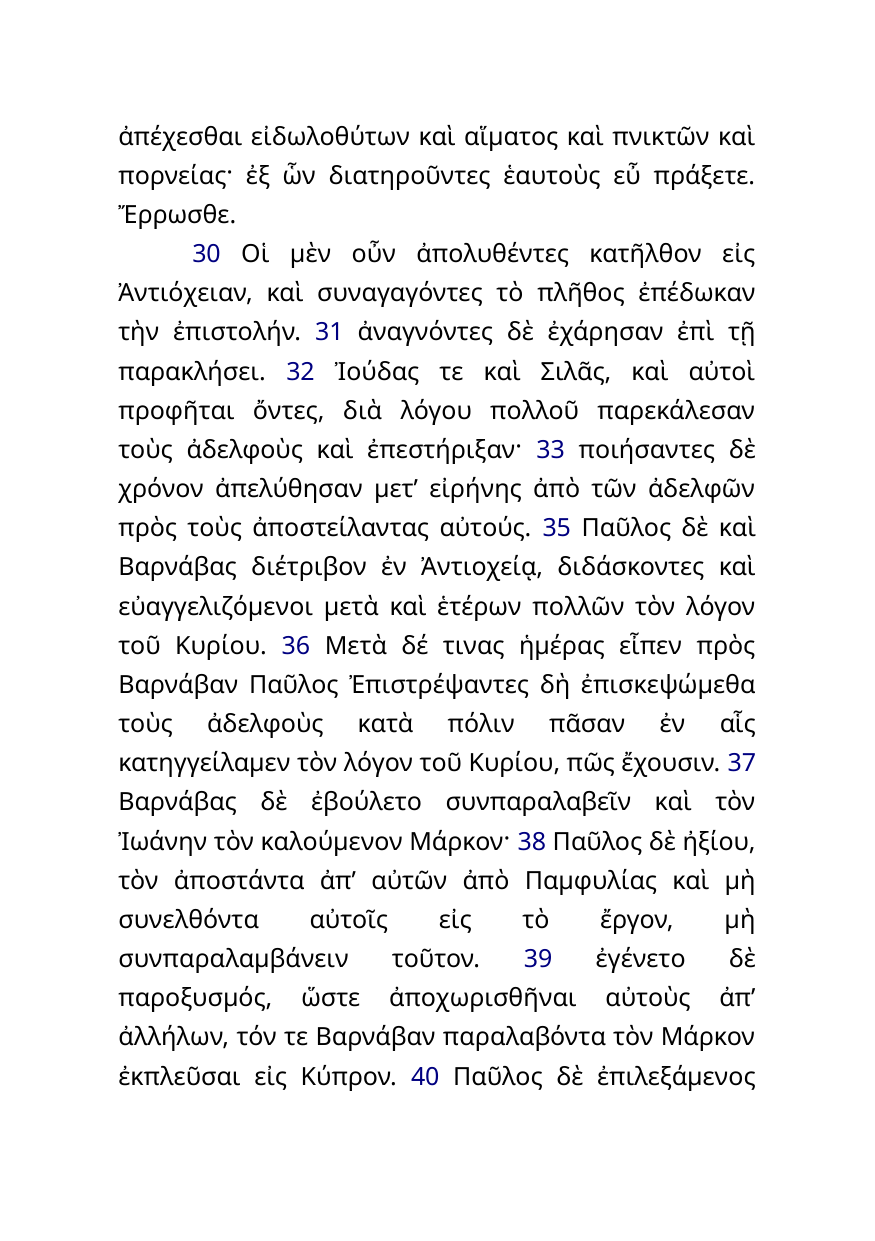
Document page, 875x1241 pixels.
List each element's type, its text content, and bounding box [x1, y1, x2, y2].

text 30 Οἱ μὲν οὖν ἀπολυθέντες κατῆλθον εἰς Ἀντιόχειαν, καὶ συναγαγόντες τὸ πλῆθος ἐπέδωκαν τὴν ἐπιστολήν. 31 ἀναγνόντες δὲ ἐχάρησαν ἐπὶ τῇ παρακλήσει. 32 Ἰούδας τε καὶ Σιλᾶς, καὶ αὐτοὶ προφῆται ὄντες, διὰ λόγου πολλοῦ παρεκάλεσαν τοὺς ἀδελφοὺς καὶ ἐπεστήριξαν· 33 ποιήσαντες δὲ χρόνον ἀπελύθησαν μετ’ εἰρήνης ἀπὸ τῶν ἀδελφῶν πρὸς τοὺς ἀποστείλαντας αὐτούς. 35 Παῦλος δὲ καὶ Βαρνάβας διέτριβον ἐν Ἀντιοχείᾳ, διδάσκοντες καὶ εὐαγγελιζόμενοι μετὰ καὶ ἑτέρων πολλῶν τὸν λόγον τοῦ Κυρίου. 36 Μετὰ δέ τινας ἡμέρας εἶπεν πρὸς Βαρνάβαν Παῦλος Ἐπιστρέψαντες δὴ ἐπισκεψώμεθα τοὺς ἀδελφοὺς κατὰ πόλιν πᾶσαν ἐν αἷς κατηγγείλαμεν τὸν λόγον τοῦ Κυρίου, πῶς ἔχουσιν. 37 Βαρνάβας δὲ ἐβούλετο συνπαραλαβεῖν καὶ τὸν Ἰωάνην τὸν καλούμενον Μάρκον· 38 Παῦλος δὲ ἠξίου, τὸν ἀποστάντα ἀπ’ αὐτῶν ἀπὸ Παμφυλίας καὶ μὴ συνελθόντα αὐτοῖς εἰς τὸ ἔργον, μὴ συνπαραλαμβάνειν τοῦτον. 39 ἐγένετο δὲ παροξυσμός, ὥστε ἀποχωρισθῆναι αὐτοὺς ἀπ’ ἀλλήλων, τόν τε Βαρνάβαν παραλαβόντα τὸν Μάρκον ἐκπλεῦσαι εἰς Κύπρον. 40 Παῦλος δὲ ἐπιλεξάμενος [118, 236, 756, 1092]
text ἀπέχεσθαι εἰδωλοθύτων καὶ αἵματος καὶ πνικτῶν καὶ πορνείας· ἐξ ὧν διατηροῦντες ἑαυτοὺς εὖ πράξετε. Ἔρρωσθε. [118, 118, 756, 231]
